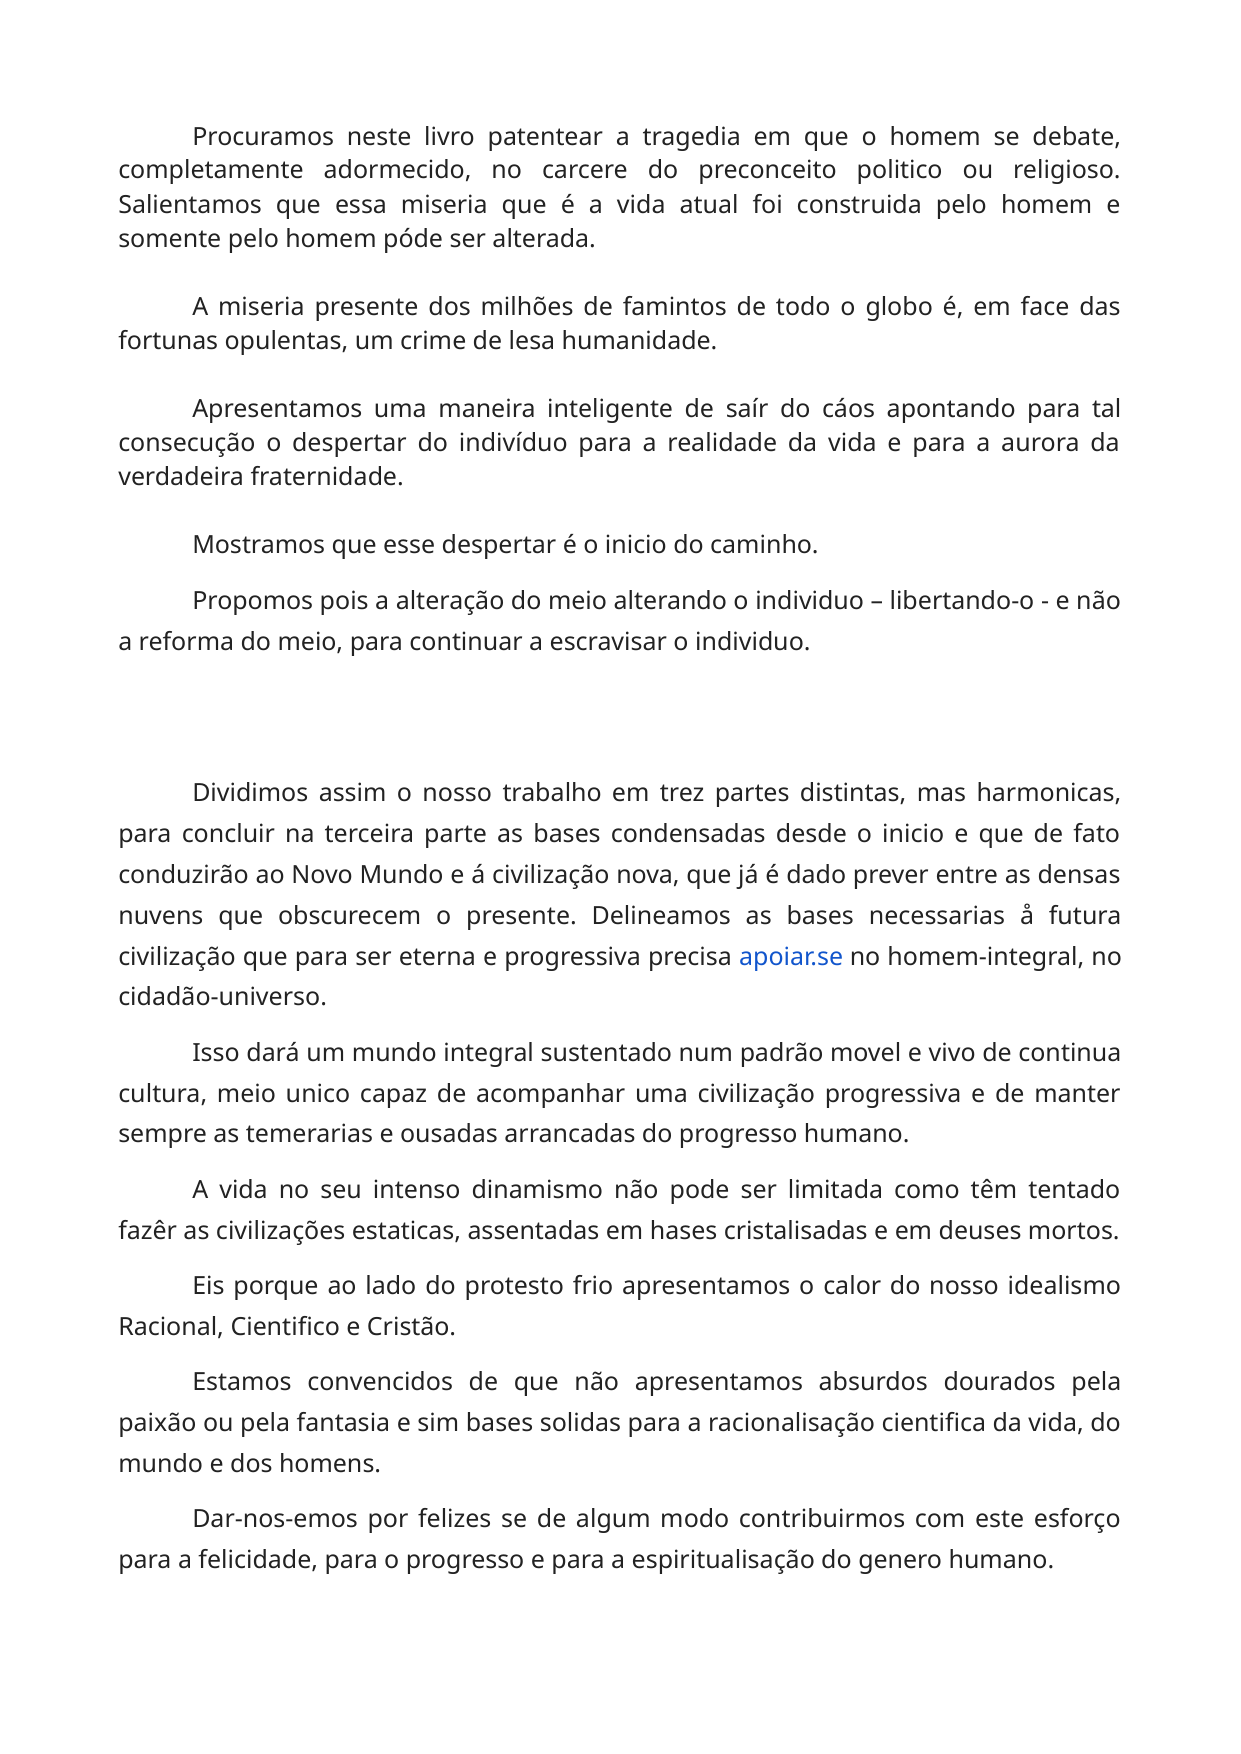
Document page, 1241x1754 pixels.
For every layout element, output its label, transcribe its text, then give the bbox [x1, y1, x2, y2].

text Dar-nos-emos por felizes se de algum modo contribuirmos com este esforço para a felicidade, para o progresso e para a espiritualisação do genero humano. [118, 1501, 1122, 1576]
text A miseria presente dos milhões de famintos de todo o globo é, em face das fortunas opulentas, um crime de lesa humanidade. [118, 288, 1122, 357]
text Estamos convencidos de que não apresentamos absurdos dourados pela paixão ou pela fantasia e sim bases solidas para a racionalisação cientifica da vida, do mundo e dos homens. [118, 1364, 1122, 1480]
text Dividimos assim o nosso trabalho em trez partes distintas, mas harmonicas, para concluir na terceira parte as bases condensadas desde o inicio e que de fato conduzirão ao Novo Mundo e á civilização nova, que já é dado prever entre as densas nuvens que obscurecem o presente. Delineamos as bases necessarias å futura civilização que para ser eterna e progressiva precisa apoiar.se no homem-integral, no cidadão-universo. [118, 734, 1122, 1013]
text Apresentamos uma maneira inteligente de saír do cáos apontando para tal consecução o despertar do indivíduo para a realidade da vida e para a aurora da verdadeira fraternidade. [118, 391, 1122, 493]
text Mostramos que esse despertar é o inicio do caminho. [118, 527, 1122, 561]
text Propomos pois a alteração do meio alterando o individuo – libertando-o - e não a reforma do meio, para continuar a escravisar o individuo. [118, 582, 1122, 657]
text Procuramos neste livro patentear a tragedia em que o homem se debate, completamente adormecido, no carcere do preconceito politico ou religioso. Salientamos que essa miseria que é a vida atual foi construida pelo homem e somente pelo homem póde ser alterada. [118, 118, 1122, 254]
text Isso dará um mundo integral sustentado num padrão movel e vivo de continua cultura, meio unico capaz de acompanhar uma civilização progressiva e de manter sempre as temerarias e ousadas arrancadas do progresso humano. [118, 1034, 1122, 1150]
text Eis porque ao lado do protesto frio apresentamos o calor do nosso idealismo Racional, Cientifico e Cristão. [118, 1268, 1122, 1343]
text A vida no seu intenso dinamismo não pode ser limitada como têm tentado fazêr as civilizações estaticas, assentadas em hases cristalisadas e em deuses mortos. [118, 1171, 1122, 1246]
